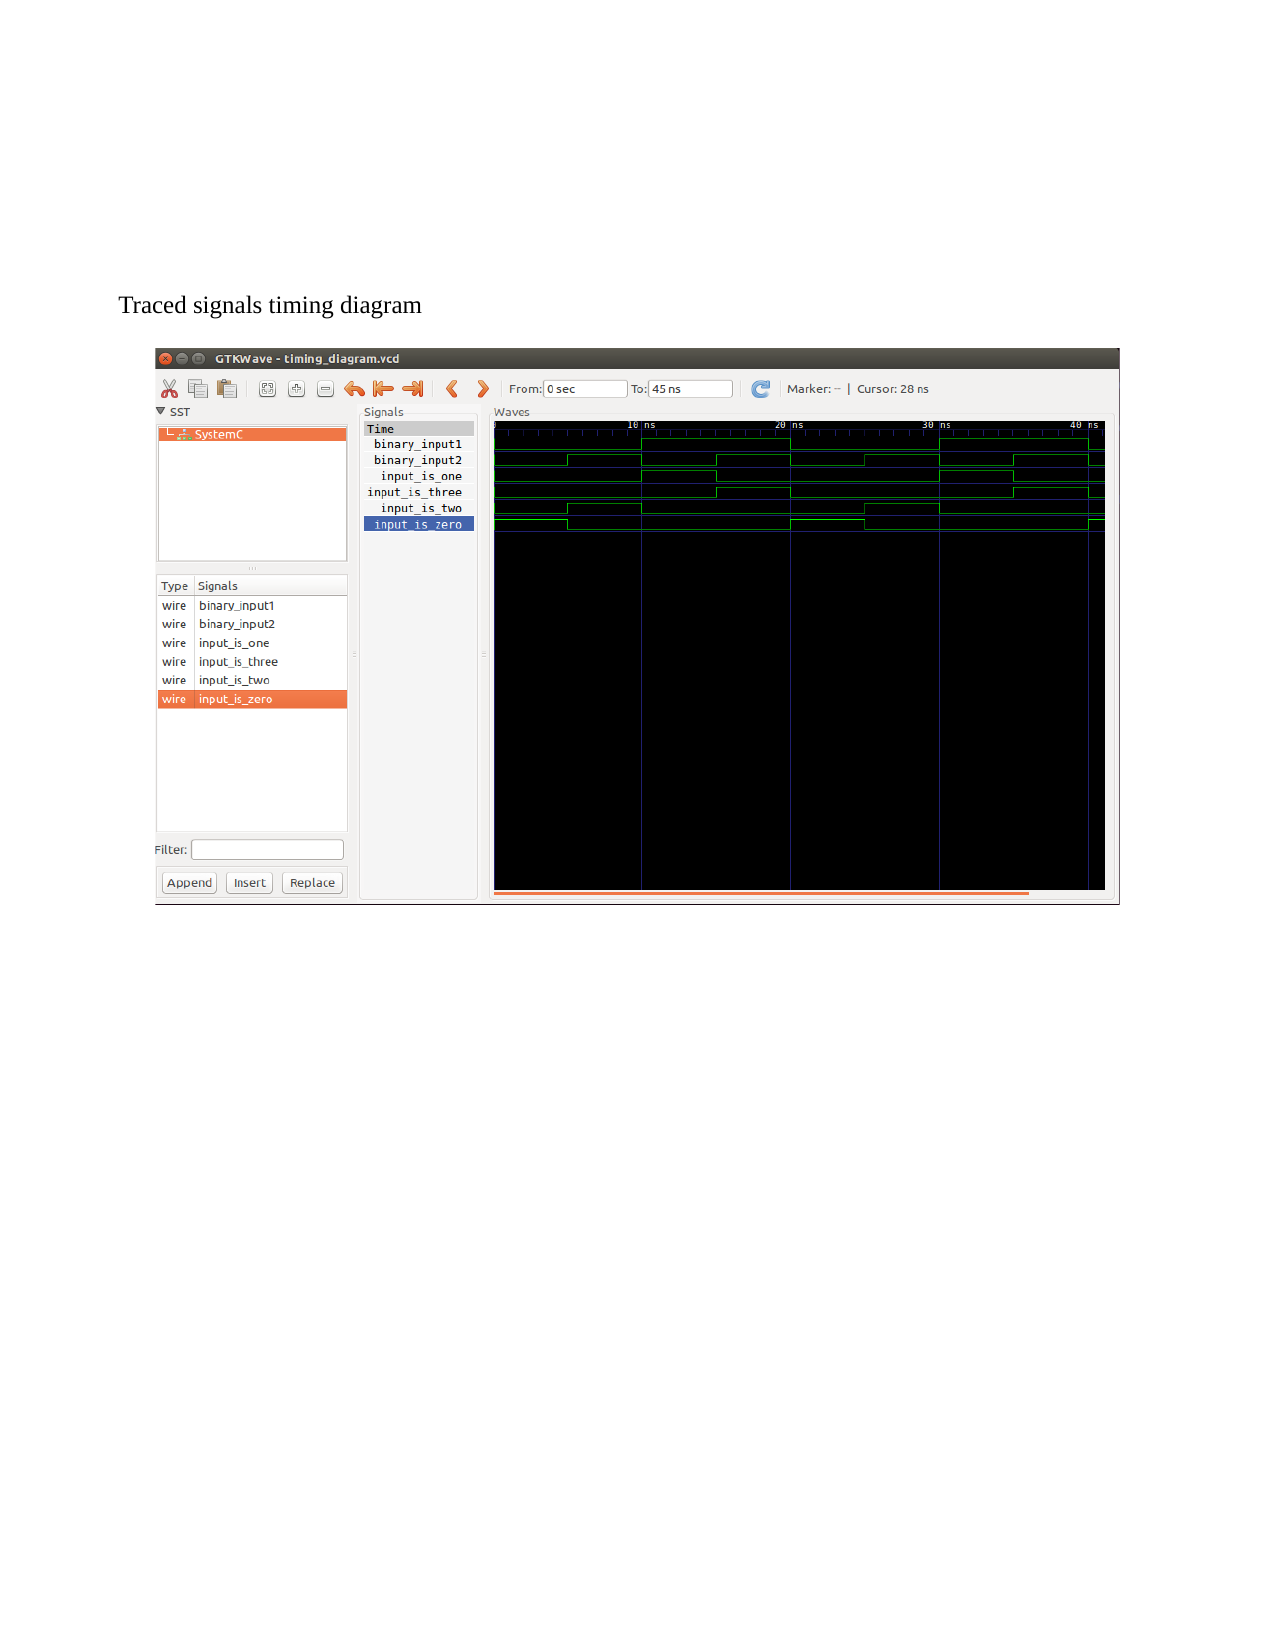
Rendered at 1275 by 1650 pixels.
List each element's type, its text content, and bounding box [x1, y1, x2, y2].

picture [155, 348, 1120, 905]
text Traced signals timing diagram [118, 291, 1157, 319]
